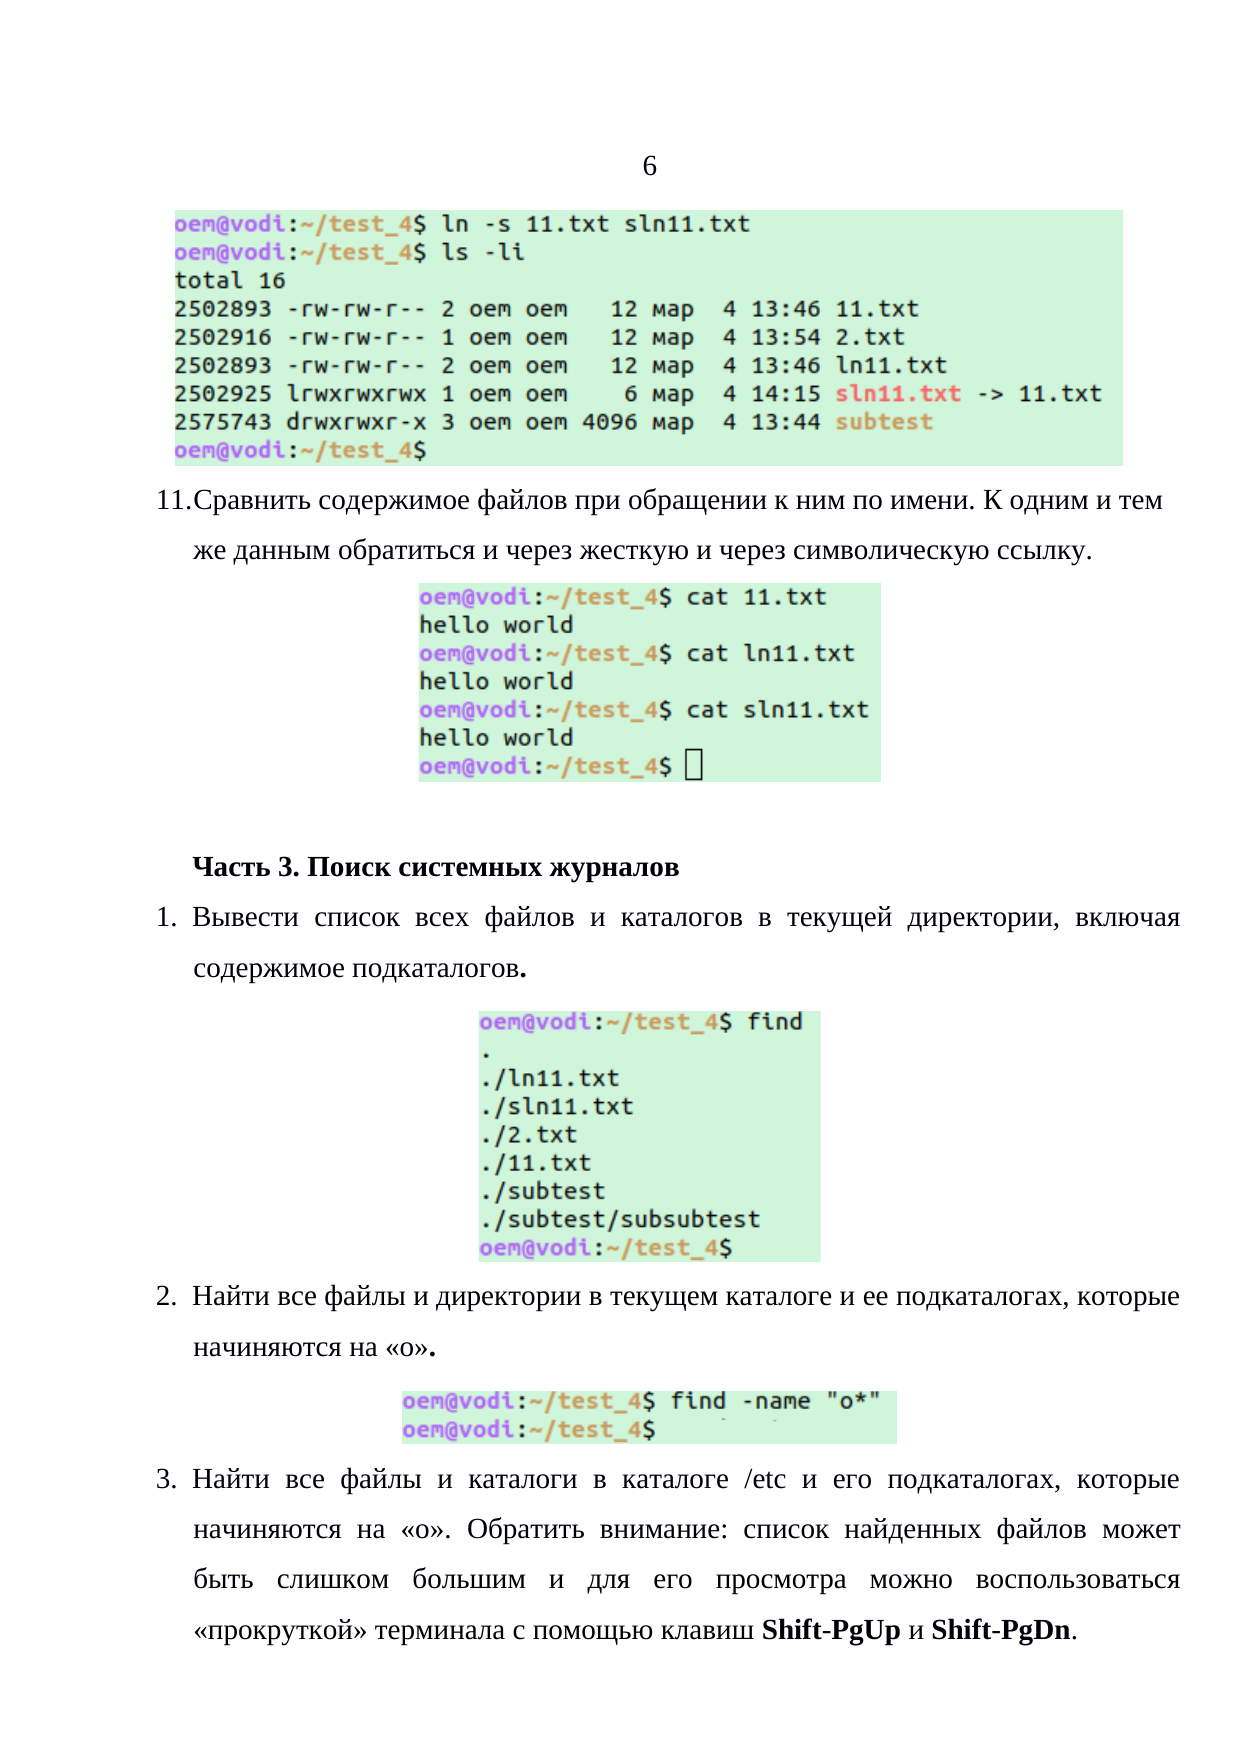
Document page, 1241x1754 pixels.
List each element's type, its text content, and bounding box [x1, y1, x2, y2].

list Найти все файлы и каталоги в каталоге /etc и его подкаталогах, которые начиняются на «o». Обратить внимание: список найденных файлов может быть слишком большим и для его просмотра можно воспользоваться «прокруткой» терминала с помощью клавиш Shift-PgUp и Shift-PgDn. [156, 1391, 1181, 1645]
list Найти все файлы и директории в текущем каталоге и ее подкаталогах, которые начиняются на «o». [156, 1012, 1181, 1362]
list Вывести список всех файлов и каталогов в текущей директории, включая содержимое подкаталогов. [156, 899, 1181, 983]
list Сравнить содержимое файлов при обращении к ним по имени. К одним и тем же данным обратиться и через жесткую и через символическую ссылку. [156, 211, 1181, 566]
picture [174, 210, 1125, 466]
picture [402, 1391, 898, 1444]
subtitle Часть 3. Поиск системных журналов [118, 849, 1181, 883]
picture [478, 1011, 821, 1262]
picture [418, 583, 881, 782]
